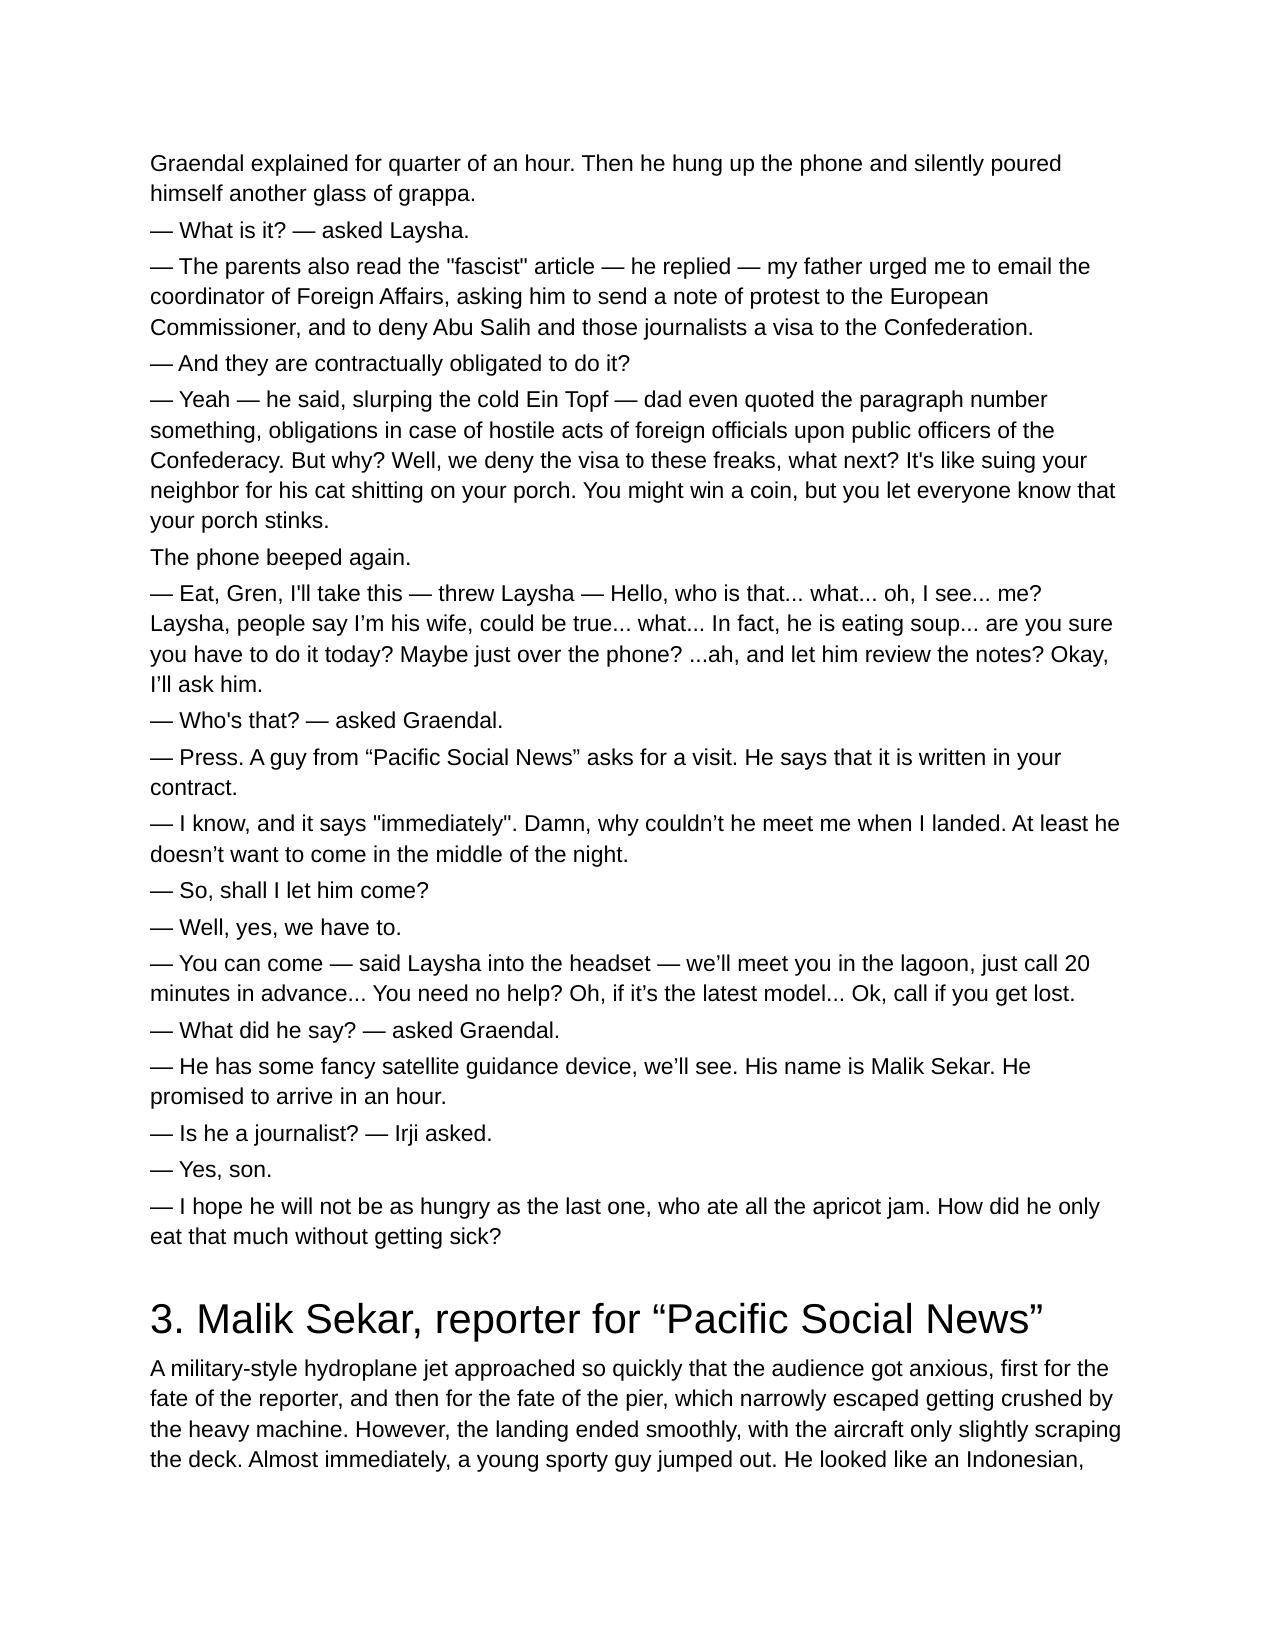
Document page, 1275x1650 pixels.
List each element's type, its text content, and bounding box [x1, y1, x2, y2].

text — I hope he will not be as hungry as the last one, who ate all the apricot jam. How did he only eat that much without getting sick? [150, 1193, 1125, 1249]
text — What is it? — asked Laysha. [150, 217, 1125, 243]
text — So, shall I let him come? [150, 877, 1125, 903]
text The phone beeped again. [150, 544, 1125, 570]
text — And they are contractually obligated to do it? [150, 350, 1125, 376]
text — You can come — said Laysha into the headset — we’ll meet you in the lagoon, just call 20 minutes in advance... You need no help? Oh, if it’s the latest model... Ok, call if you get lost. [150, 950, 1125, 1007]
text — Press. A guy from “Pacific Social News” asks for a visit. He says that it is written in your contract. [150, 744, 1125, 800]
text — The parents also read the "fascist" article — he replied — my father urged me to email the coordinator of Foreign Affairs, asking him to send a note of protest to the European Commissioner, and to deny Abu Salih and those journalists a visa to the Confederation. [150, 253, 1125, 340]
text — Who's that? — asked Graendal. [150, 707, 1125, 734]
text — Well, yes, we have to. [150, 913, 1125, 940]
text — I know, and it says "immediately". Damn, why couldn’t he meet me when I landed. At least he doesn’t want to come in the middle of the night. [150, 810, 1125, 867]
text — Yes, son. [150, 1156, 1125, 1183]
text Graendal explained for quarter of an hour. Then he hung up the phone and silently poured himself another glass of grappa. [150, 150, 1125, 207]
text — Eat, Gren, I'll take this — threw Laysha — Hello, who is that... what... oh, I see... me? Laysha, people say I’m his wife, could be true... what... In fact, he is eating soup... are you sure you have to do it today? Maybe just over the phone? ...ah, and let him review the notes? Okay, I’ll ask him. [150, 580, 1125, 697]
text A military-style hydroplane jet approached so quickly that the audience got anxious, first for the fate of the reporter, and then for the fate of the pier, which narrowly escaped getting crushed by the heavy machine. However, the landing ended smoothly, with the aircraft only slightly scraping the deck. Almost immediately, a young sporty guy jumped out. He looked like an Indonesian, [150, 1355, 1125, 1472]
text — Yeah — he said, slurping the cold Ein Topf — dad even quoted the paragraph number something, obligations in case of hostile acts of foreign officials upon public officers of the Confederacy. But why? Well, we deny the visa to these freaks, what next? It's like suing your neighbor for his cat shitting on your porch. You might win a coin, but you let everyone know that your porch stinks. [150, 386, 1125, 534]
subtitle 3. Malik Sekar, reporter for “Pacific Social News” [150, 1295, 1125, 1343]
text — He has some fancy satellite guidance device, we’ll see. His name is Malik Sekar. He promised to arrive in an hour. [150, 1053, 1125, 1110]
text — Is he a journalist? — Irji asked. [150, 1120, 1125, 1146]
text — What did he say? — asked Graendal. [150, 1017, 1125, 1043]
